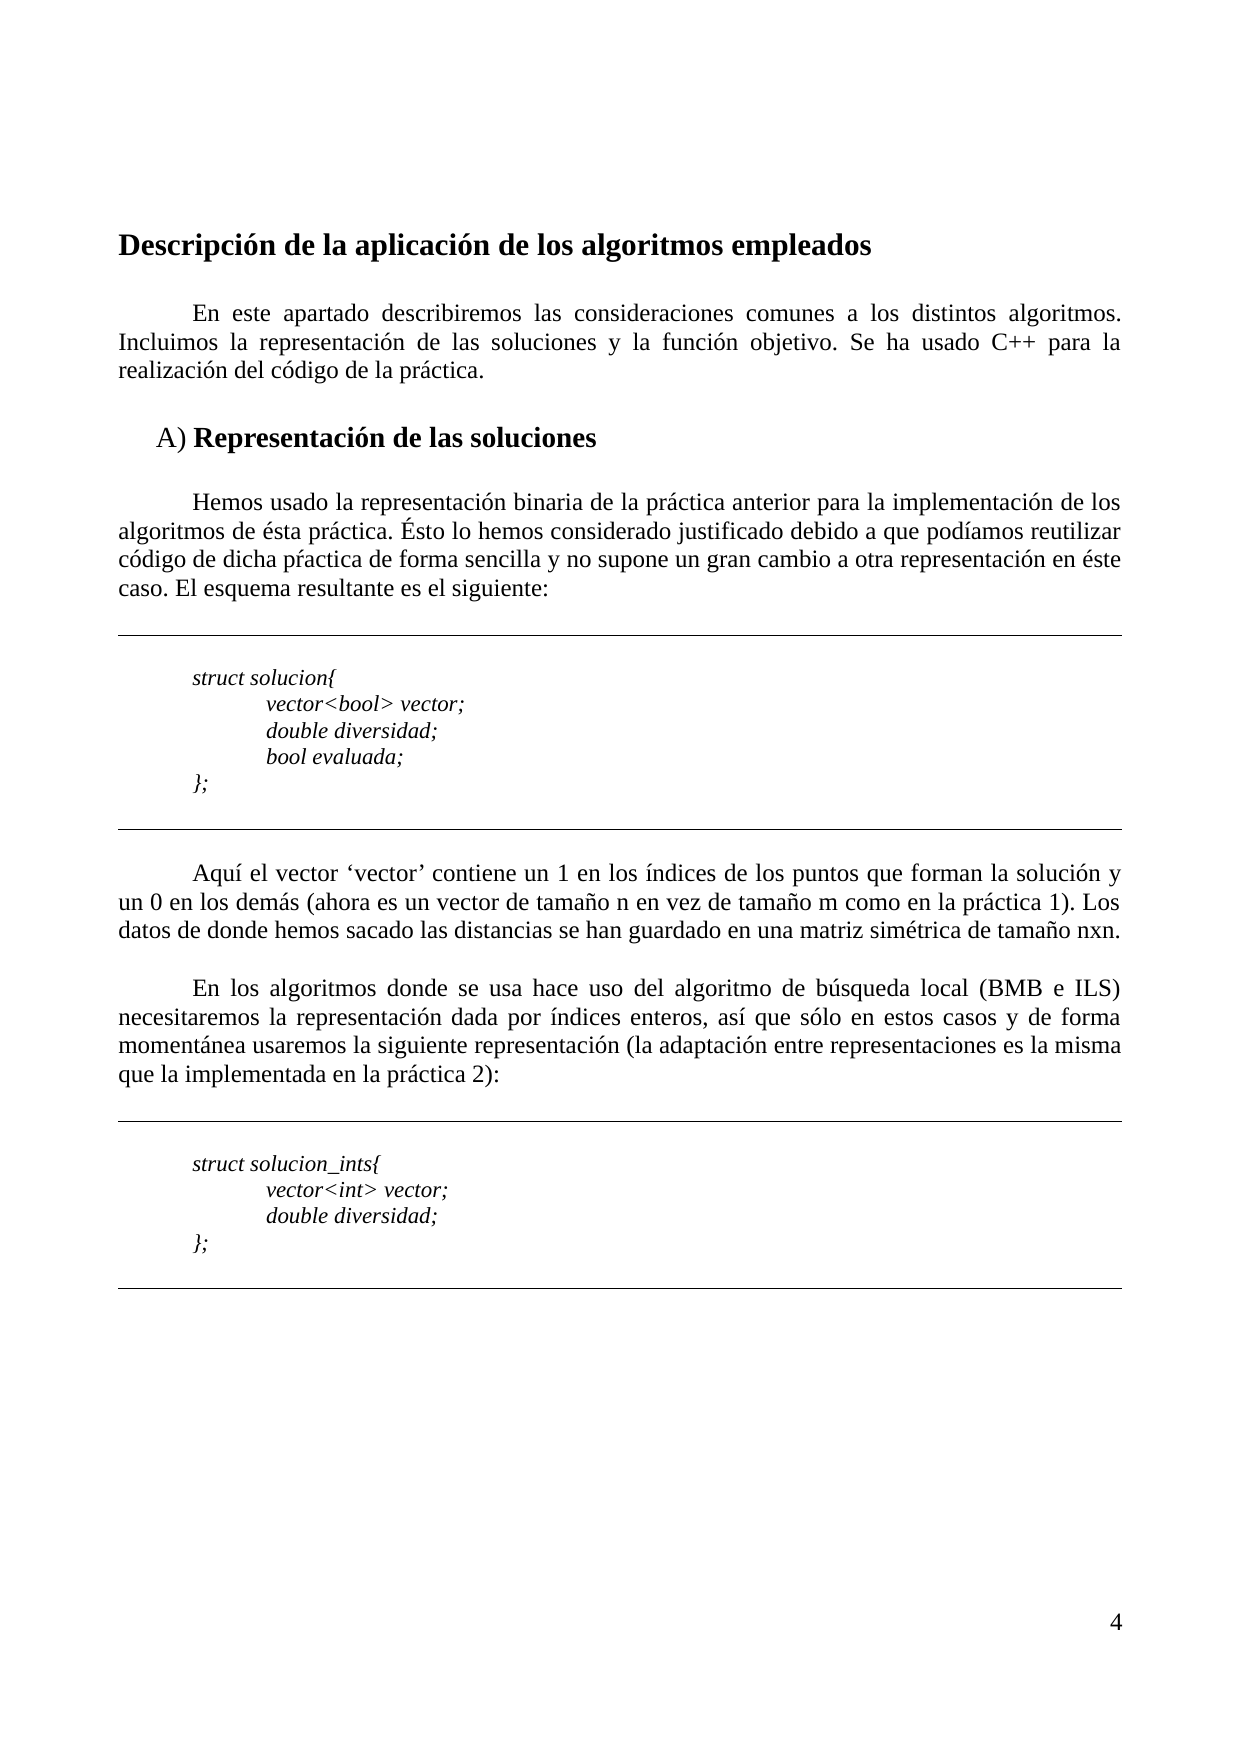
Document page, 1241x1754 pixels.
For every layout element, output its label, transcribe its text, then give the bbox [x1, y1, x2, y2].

text Hemos usado la representación binaria de la práctica anterior para la implementación de los algoritmos de ésta práctica. Ésto lo hemos considerado justificado debido a que podíamos reutilizar código de dicha pŕactica de forma sencilla y no supone un gran cambio a otra representación en éste caso. El esquema resultante es el siguiente: [118, 487, 1122, 602]
text Descripción de la aplicación de los algoritmos empleados [118, 226, 1122, 262]
text }; [192, 1229, 1122, 1255]
text bool evaluada; [192, 743, 1122, 769]
list Representación de las soluciones [156, 420, 1122, 453]
text vector<bool> vector; [192, 690, 1122, 717]
text vector<int> vector; [192, 1176, 1122, 1202]
text }; [192, 769, 1122, 796]
text En los algoritmos donde se usa hace uso del algoritmo de búsqueda local (BMB e ILS) necesitaremos la representación dada por índices enteros, así que sólo en estos casos y de forma momentánea usaremos la siguiente representación (la adaptación entre representaciones es la misma que la implementada en la práctica 2): [118, 973, 1122, 1088]
text double diversidad; [192, 717, 1122, 743]
text Aquí el vector ‘vector’ contiene un 1 en los índices de los puntos que forman la solución y un 0 en los demás (ahora es un vector de tamaño n en vez de tamaño m como en la práctica 1). Los datos de donde hemos sacado las distancias se han guardado en una matriz simétrica de tamaño nxn. [118, 858, 1122, 944]
text struct solucion_ints{ [192, 1150, 1122, 1176]
text struct solucion{ [192, 664, 1122, 690]
text En este apartado describiremos las consideraciones comunes a los distintos algoritmos. Incluimos la representación de las soluciones y la función objetivo. Se ha usado C++ para la realización del código de la práctica. [118, 298, 1122, 384]
text double diversidad; [192, 1202, 1122, 1229]
